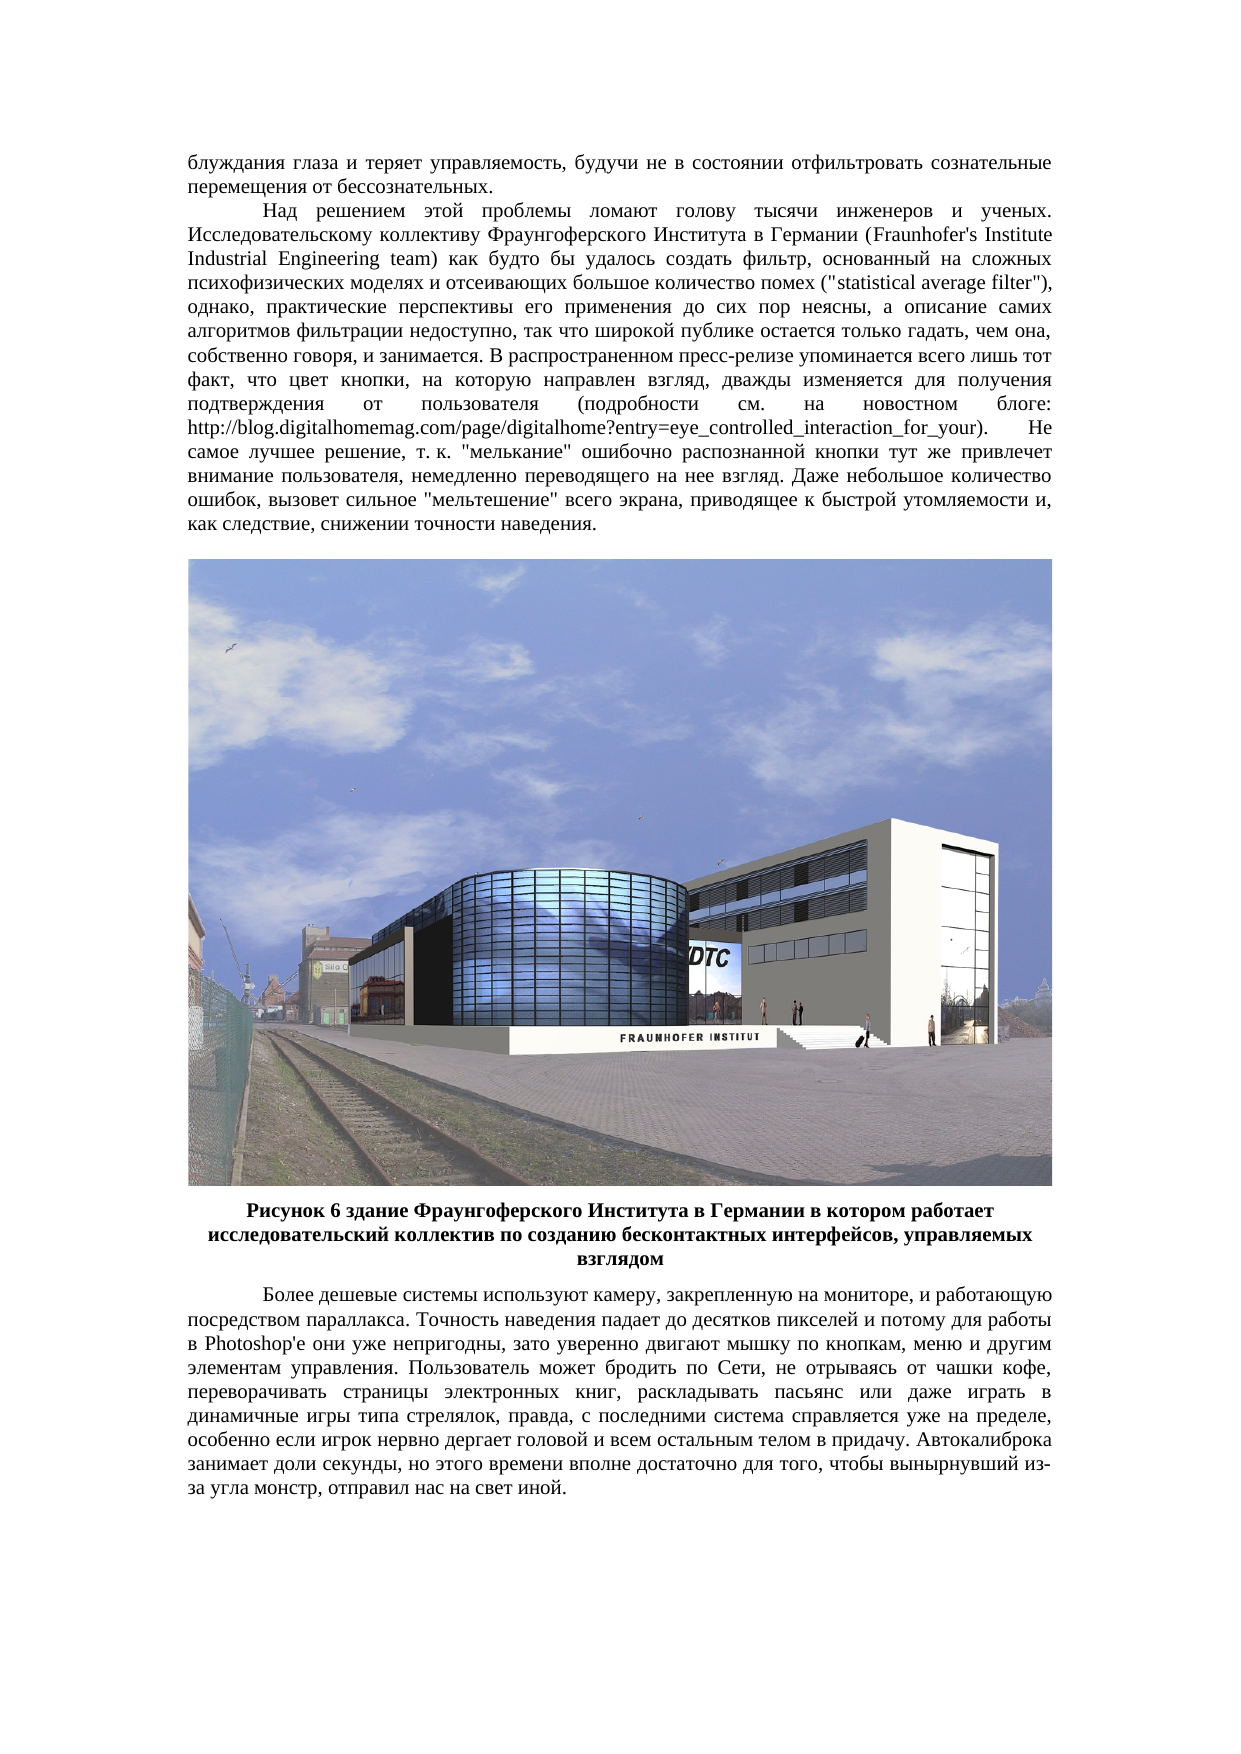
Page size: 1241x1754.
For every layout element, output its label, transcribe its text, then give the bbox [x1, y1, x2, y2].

text Рисунок 6 здание Фраунгоферского Института в Германии в котором работает исследовательский коллектив по созданию бесконтактных интерфейсов, управляемых взглядом [187, 1198, 1053, 1270]
text Над решением этой проблемы ломают голову тысячи инженеров и ученых. Исследовательскому коллективу Фраунгоферского Института в Германии (Fraunhofer's Institute Industrial Engineering team) как будто бы удалось создать фильтр, основанный на сложных психофизических моделях и отсеивающих большое количество помех ("statistical average filter"), однако, практические перспективы его применения до сих пор неясны, а описание самих алгоритмов фильтрации недоступно, так что широкой публике остается только гадать, чем она, собственно говоря, и занимается. В распространенном пресс-релизе упоминается всего лишь тот факт, что цвет кнопки, на которую направлен взгляд, дважды изменяется для получения подтверждения от пользователя (подробности см. на новостном блоге: http://blog.digitalhomemag.com/page/digitalhome?entry=eye_controlled_interaction_for_your). Не самое лучшее решение, т. к. "мелькание" ошибочно распознанной кнопки тут же привлечет внимание пользователя, немедленно переводящего на нее взгляд. Даже небольшое количество ошибок, вызовет сильное "мельтешение" всего экрана, приводящее к быстрой утомляемости и, как следствие, снижении точности наведения. [187, 198, 1053, 535]
text Более дешевые системы используют камеру, закрепленную на мониторе, и работающую посредством параллакса. Точность наведения падает до десятков пикселей и потому для работы в Photoshop'е они уже непригодны, зато уверенно двигают мышку по кнопкам, меню и другим элементам управления. Пользователь может бродить по Сети, не отрываясь от чашки кофе, переворачивать страницы электронных книг, раскладывать пасьянс или даже играть в динамичные игры типа стрелялок, правда, с последними система справляется уже на пределе, особенно если игрок нервно дергает головой и всем остальным телом в придачу. Автокалиброка занимает доли секунды, но этого времени вполне достаточно для того, чтобы вынырнувший из-за угла монстр, отправил нас на свет иной. [187, 1282, 1053, 1499]
text блуждания глаза и теряет управляемость, будучи не в состоянии отфильтровать сознательные перемещения от бессознательных. [187, 150, 1053, 198]
picture [188, 559, 1053, 1186]
